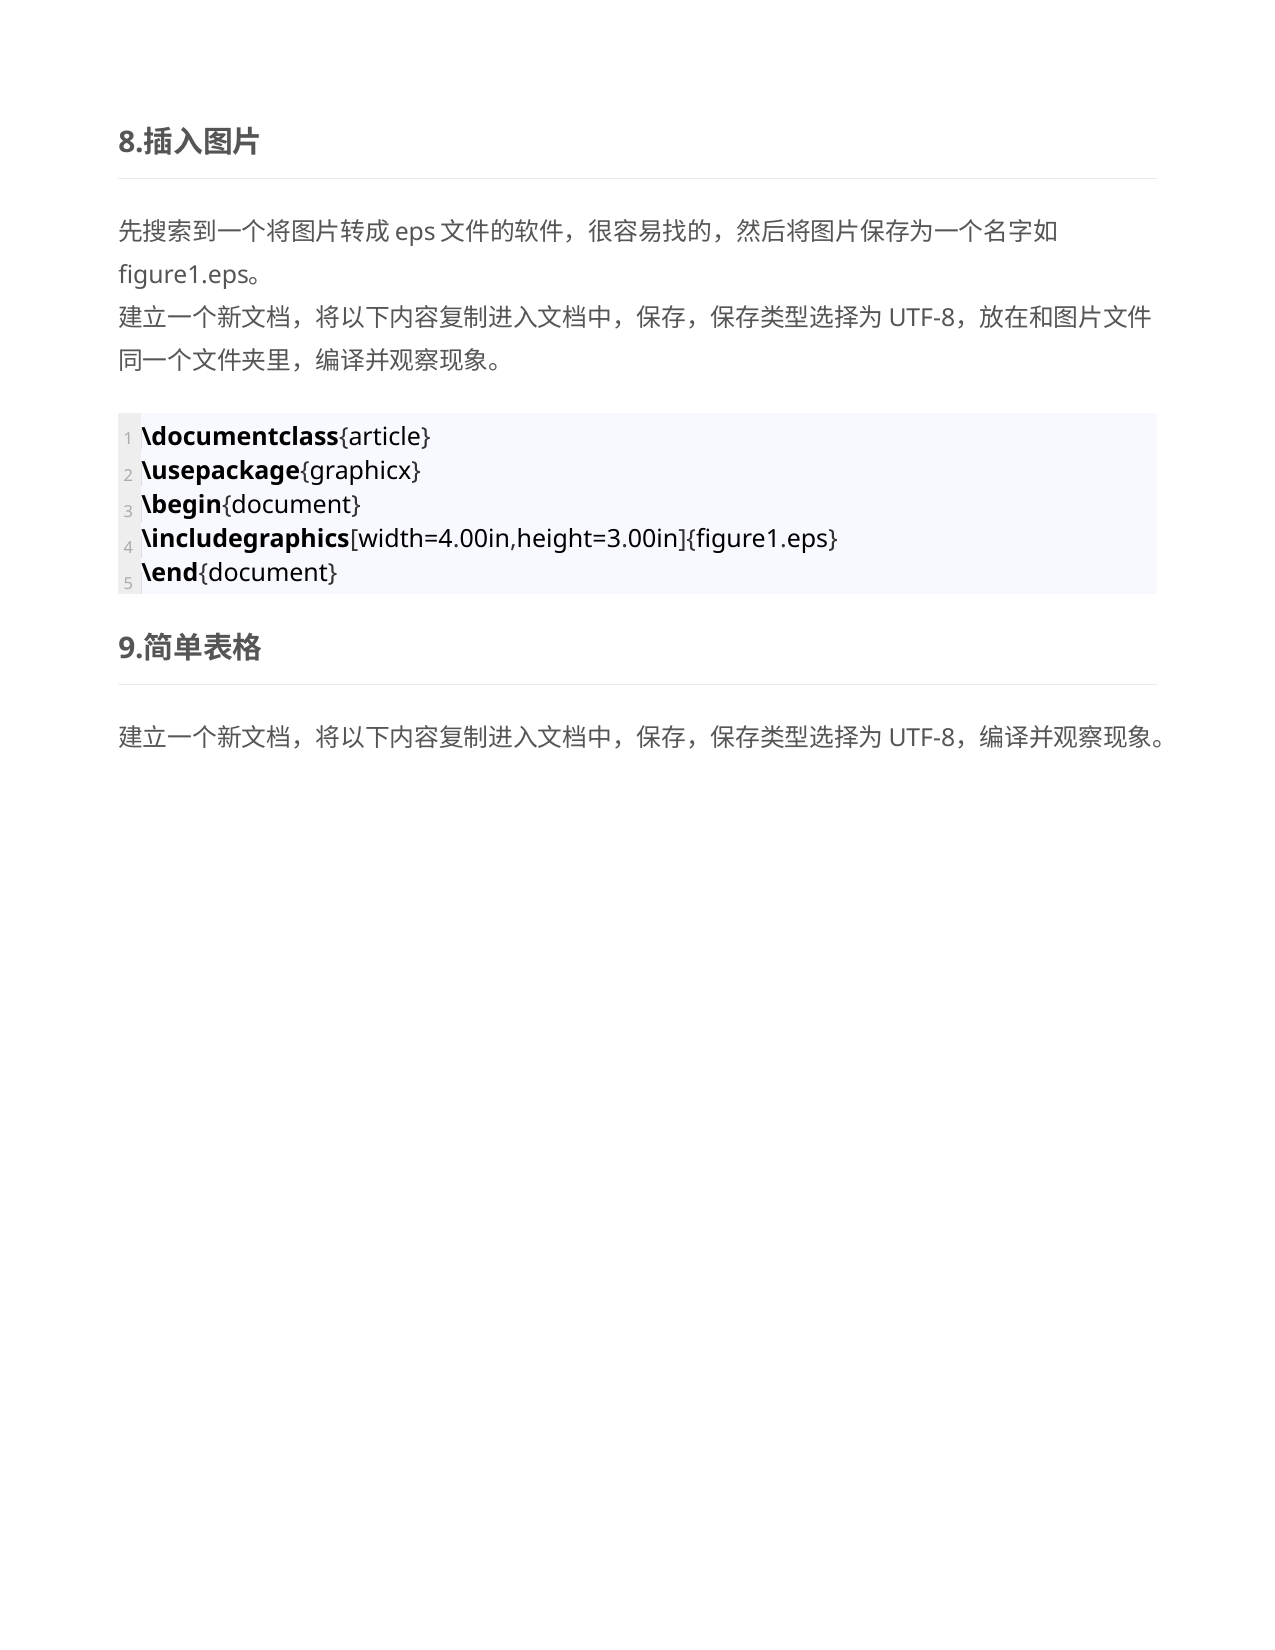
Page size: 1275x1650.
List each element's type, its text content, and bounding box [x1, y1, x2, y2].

subtitle 8.插入图片 [118, 118, 1157, 178]
table_header \documentclass{article} \usepackage{graphicx} \begin{document} \includegraphics[width=4.00in,height=3.00in]{figure1.eps} \end{document} [142, 589, 1150, 594]
subtitle 9.简单表格 [118, 624, 1157, 684]
table_header 1 2 3 4 5 [118, 413, 141, 594]
text 建立一个新文档，将以下内容复制进入文档中，保存，保存类型选择为UTF-8，编译并观察现象。 [118, 718, 1157, 754]
table_header \documentclass{article} \usepackage{graphicx} \begin{document} \includegraphics[width=4.00in,height=3.00in]{figure1.eps} \end{document} [141, 413, 1150, 419]
text 先搜索到一个将图片转成eps文件的软件，很容易找的，然后将图片保存为一个名字如figure1.eps。 建立一个新文档，将以下内容复制进入文档中，保存，保存类型选择为UTF-8，放在和图片文件同一个文件夹里，编译并观察现象。 [118, 212, 1157, 377]
